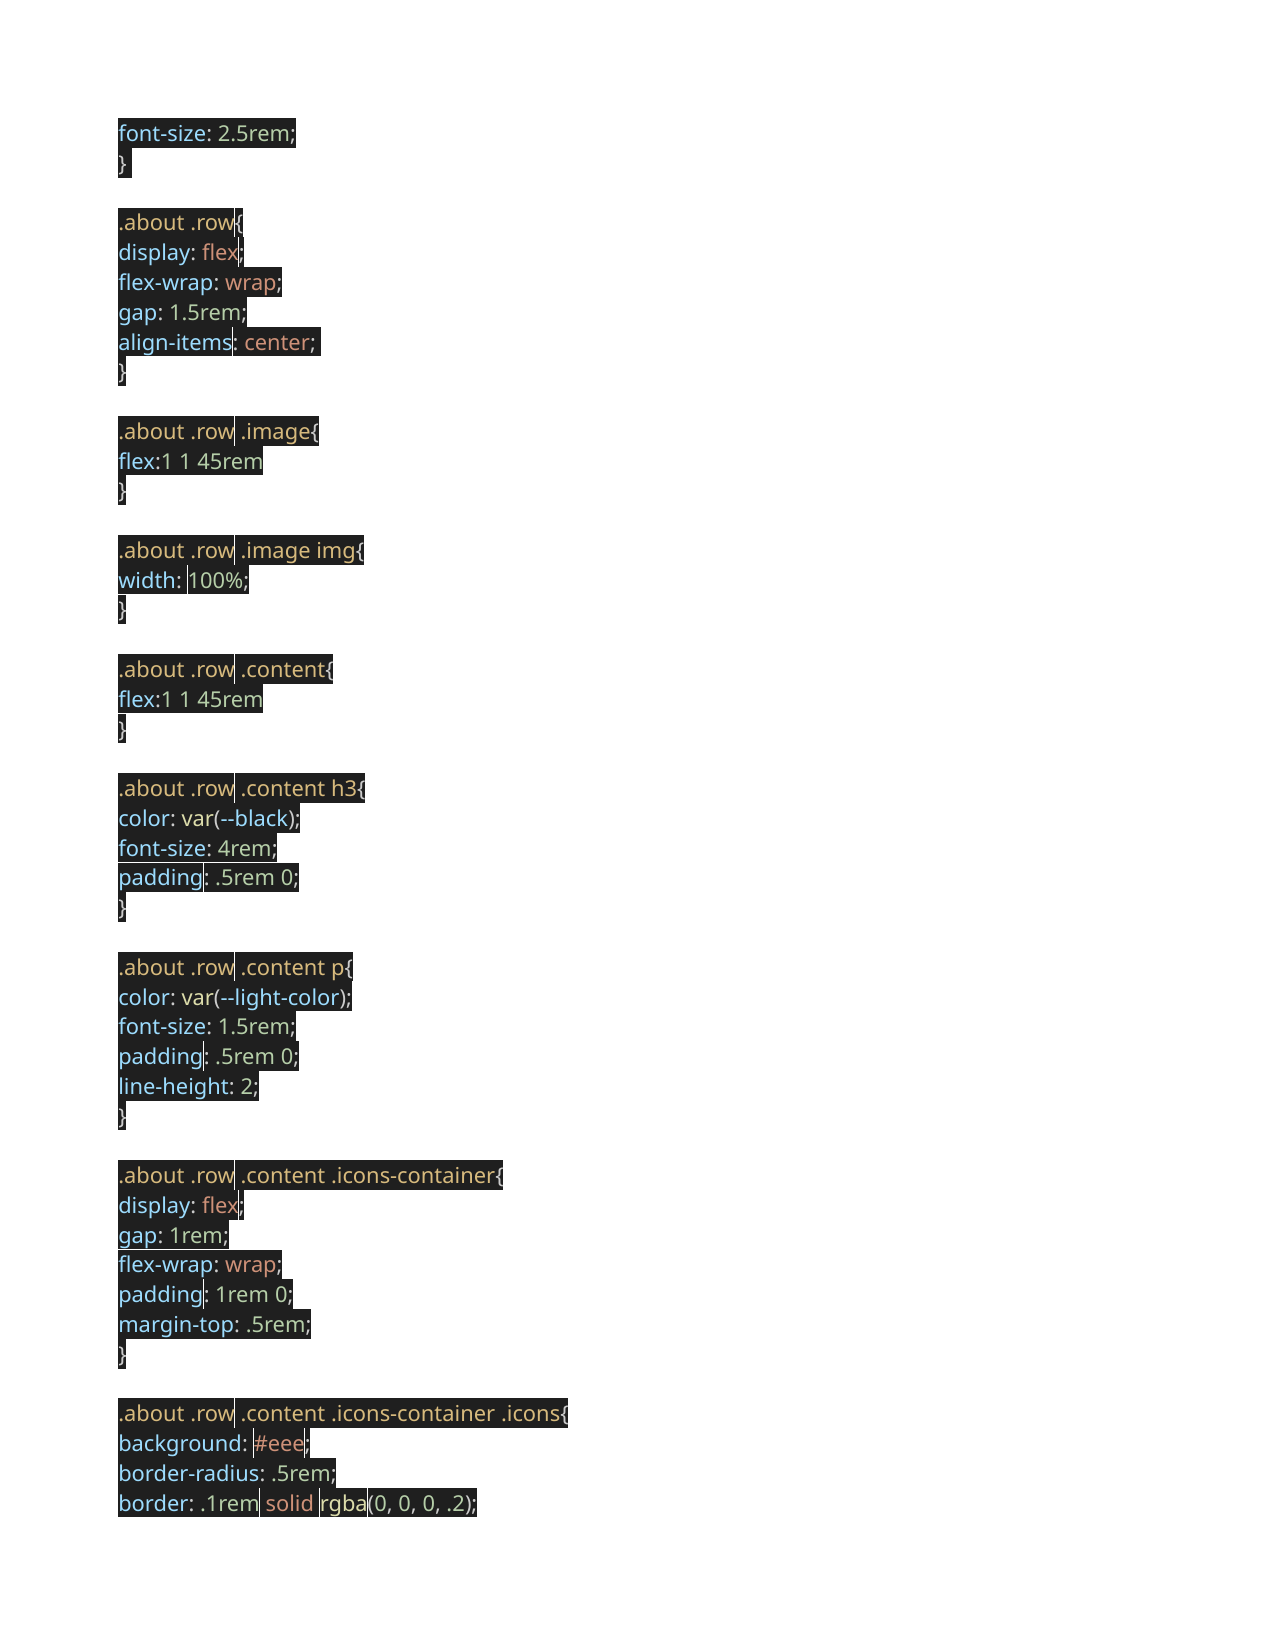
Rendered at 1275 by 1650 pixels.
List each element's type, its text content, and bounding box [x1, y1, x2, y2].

text background: #eee; [118, 1428, 1157, 1458]
text } [118, 148, 1157, 178]
text padding: .5rem 0; [118, 862, 1157, 892]
text .about .row .image{ [118, 416, 1157, 446]
text } [118, 356, 1157, 386]
text .about .row .content .icons-container .icons{ [118, 1398, 1157, 1428]
text } [118, 892, 1157, 922]
text display: flex; [118, 237, 1157, 267]
text line-height: 2; [118, 1071, 1157, 1101]
text .about .row .content p{ [118, 952, 1157, 981]
text gap: 1.5rem; [118, 297, 1157, 327]
text font-size: 1.5rem; [118, 1011, 1157, 1041]
text color: var(--black); [118, 803, 1157, 833]
text padding: .5rem 0; [118, 1041, 1157, 1071]
text flex:1 1 45rem [118, 684, 1157, 713]
text border: .1rem solid rgba(0, 0, 0, .2); [118, 1488, 1157, 1517]
text } [118, 475, 1157, 505]
text font-size: 2.5rem; [118, 118, 1157, 148]
text margin-top: .5rem; [118, 1309, 1157, 1339]
text display: flex; [118, 1190, 1157, 1220]
text gap: 1rem; [118, 1220, 1157, 1249]
text flex-wrap: wrap; [118, 267, 1157, 297]
text align-items: center; [118, 327, 1157, 356]
text } [118, 1339, 1157, 1369]
text width: 100%; [118, 565, 1157, 594]
text .about .row .image img{ [118, 535, 1157, 565]
text .about .row{ [118, 207, 1157, 237]
text } [118, 594, 1157, 624]
text font-size: 4rem; [118, 833, 1157, 862]
text } [118, 713, 1157, 743]
text .about .row .content{ [118, 654, 1157, 684]
text flex:1 1 45rem [118, 446, 1157, 475]
text .about .row .content .icons-container{ [118, 1160, 1157, 1190]
text .about .row .content h3{ [118, 773, 1157, 803]
text flex-wrap: wrap; [118, 1249, 1157, 1279]
text padding: 1rem 0; [118, 1279, 1157, 1309]
text border-radius: .5rem; [118, 1458, 1157, 1488]
text color: var(--light-color); [118, 981, 1157, 1011]
text } [118, 1101, 1157, 1130]
